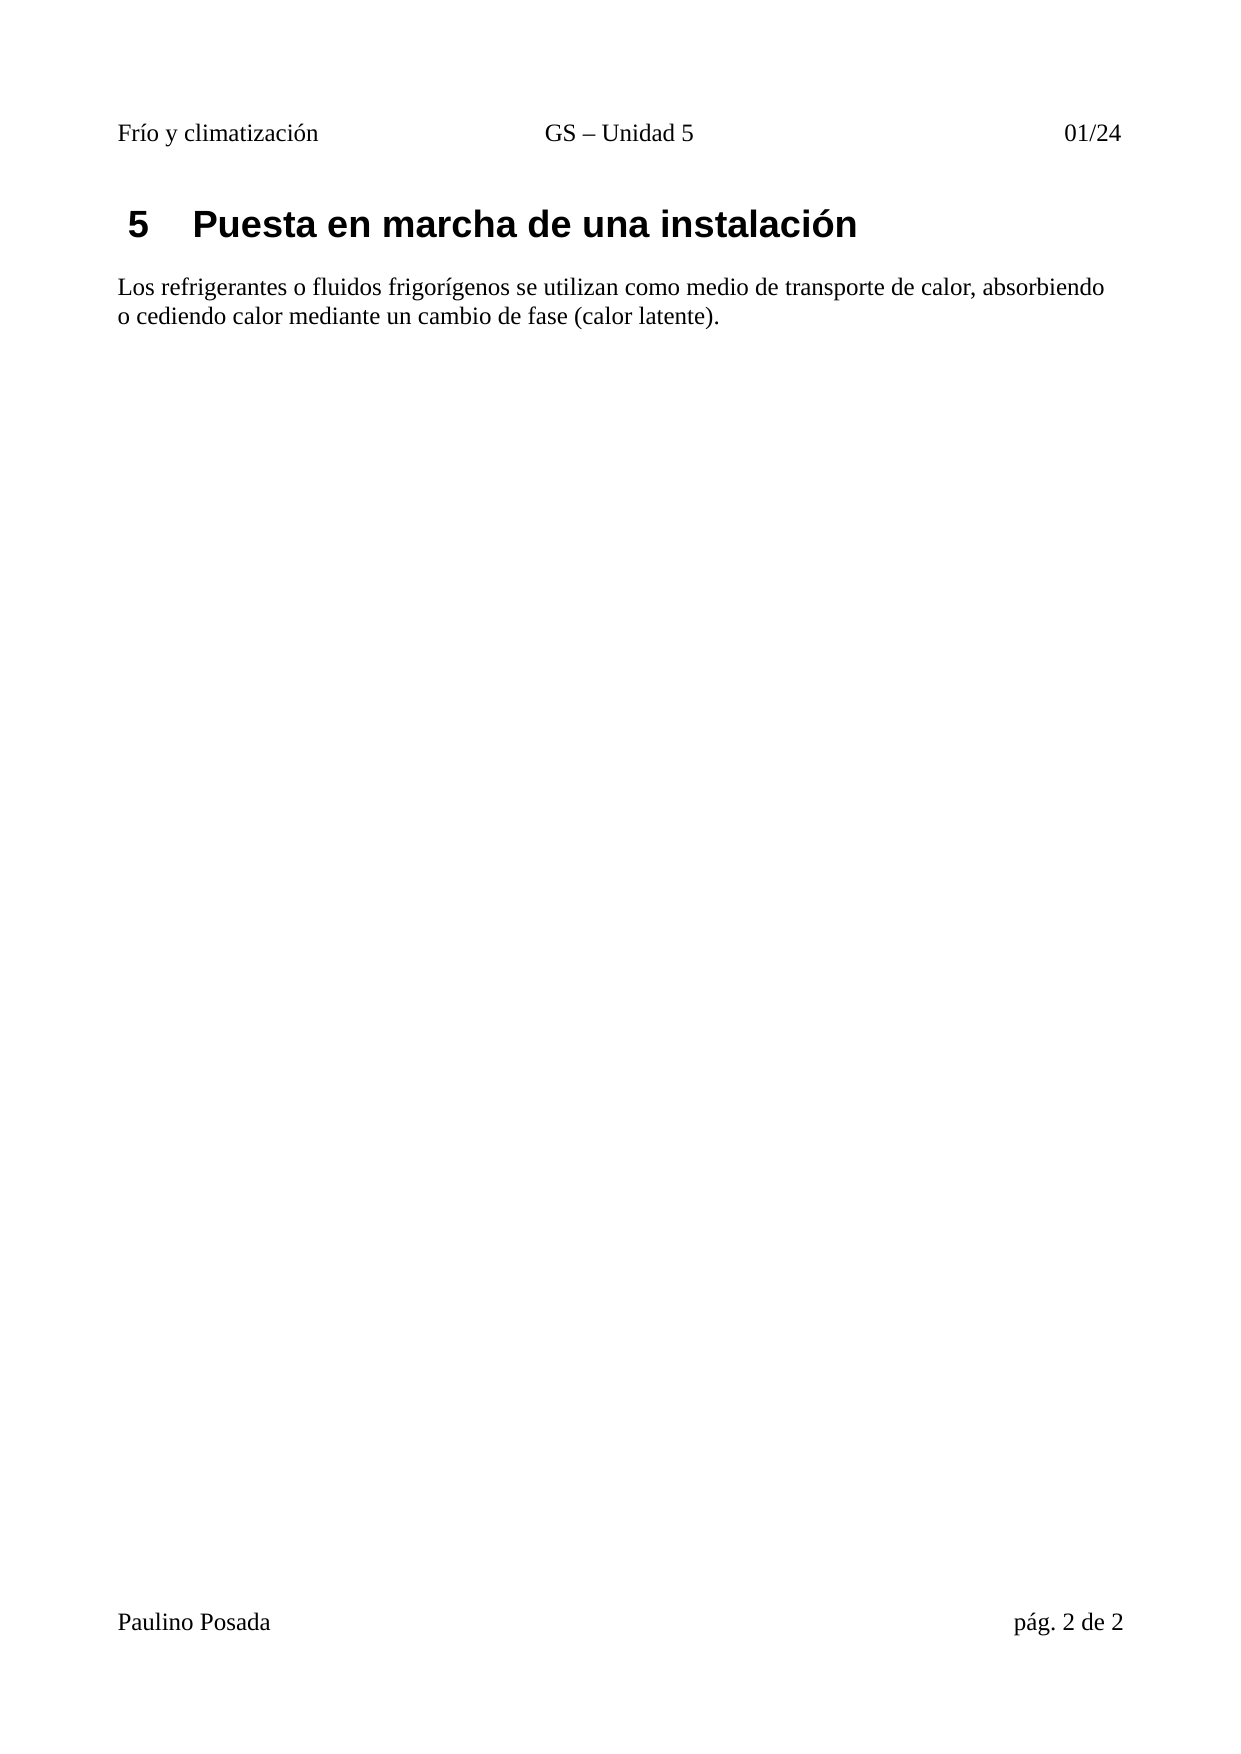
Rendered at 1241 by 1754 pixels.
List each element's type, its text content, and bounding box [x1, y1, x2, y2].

text Los refrigerantes o fluidos frigorígenos se utilizan como medio de transporte de calor, absorbiendo o cediendo calor mediante un cambio de fase (calor latente). [117, 272, 1123, 330]
subtitle Puesta en marcha de una instalación [117, 201, 1123, 245]
